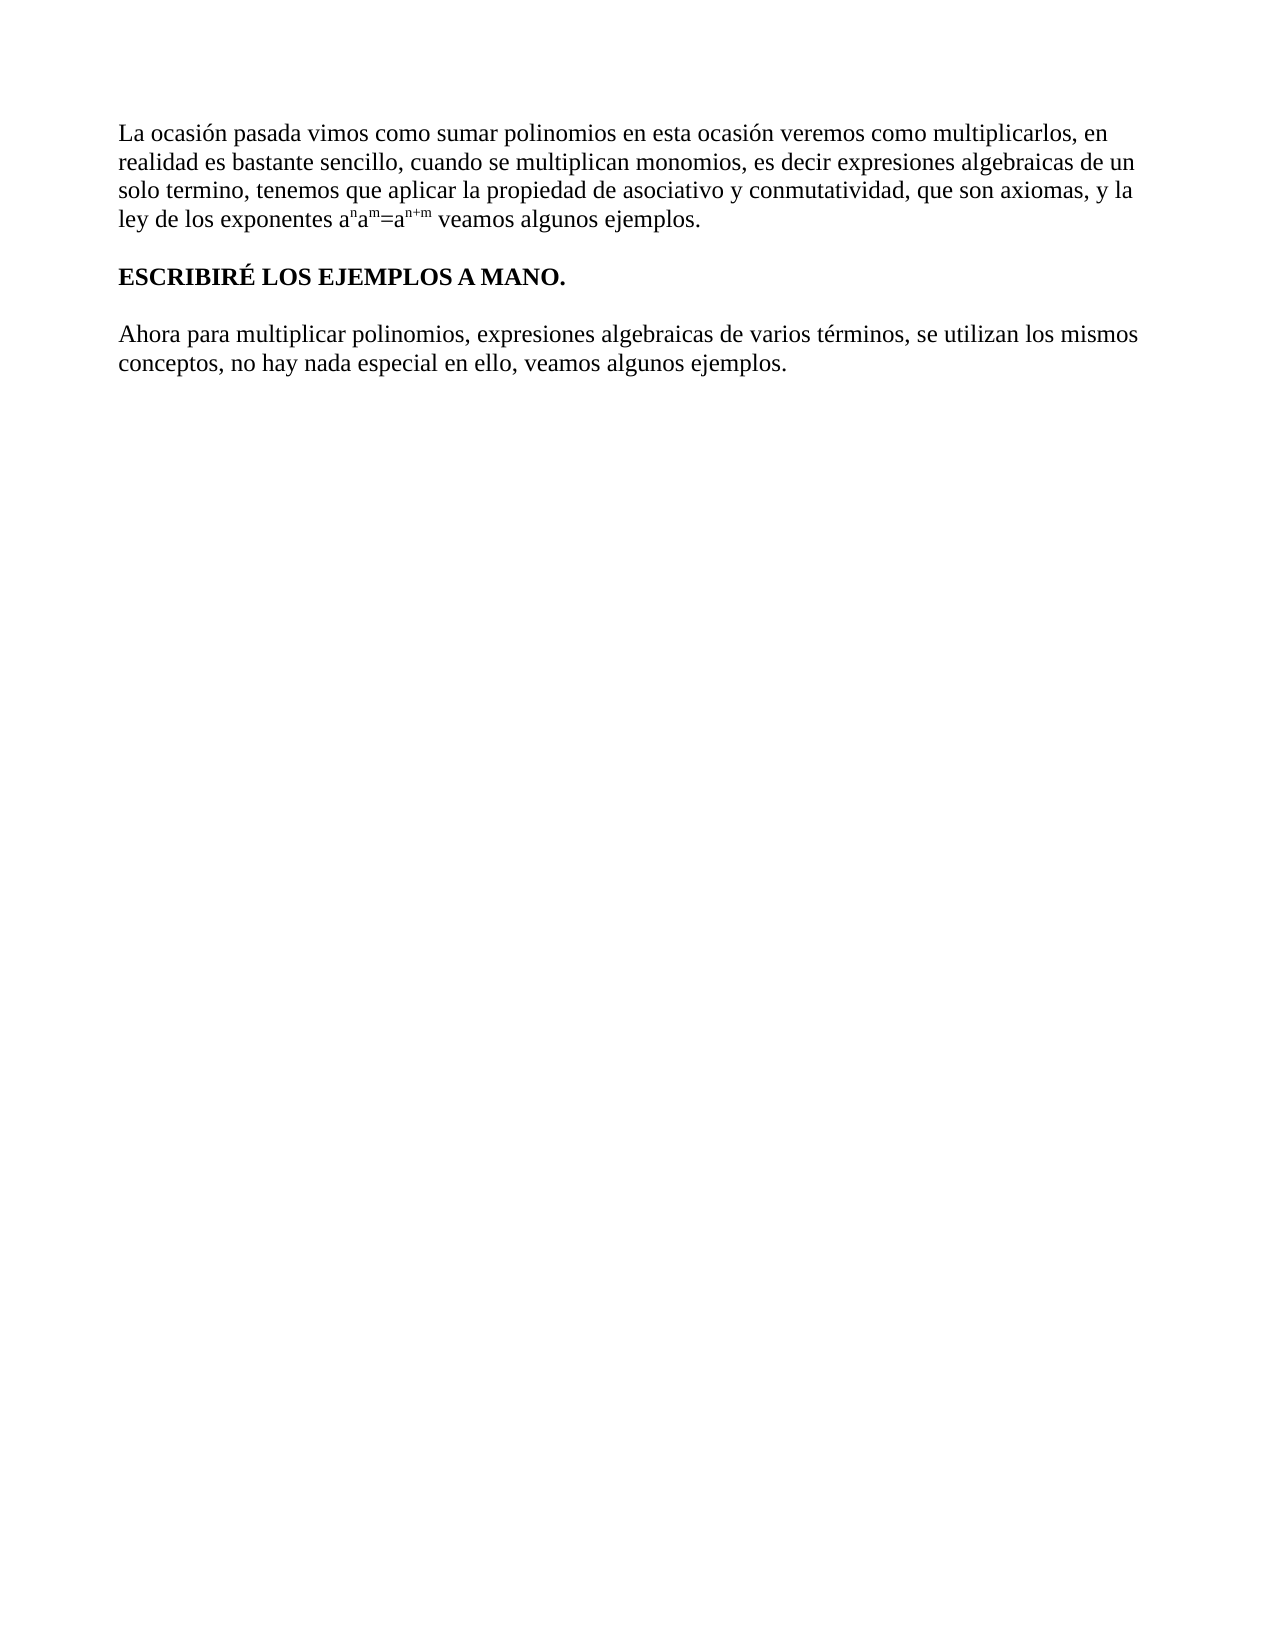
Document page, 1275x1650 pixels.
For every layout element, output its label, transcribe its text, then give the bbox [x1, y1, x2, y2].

text Ahora para multiplicar polinomios, expresiones algebraicas de varios términos, se utilizan los mismos conceptos, no hay nada especial en ello, veamos algunos ejemplos. [118, 319, 1157, 377]
text ESCRIBIRÉ LOS EJEMPLOS A MANO. [118, 262, 1157, 291]
text La ocasión pasada vimos como sumar polinomios en esta ocasión veremos como multiplicarlos, en realidad es bastante sencillo, cuando se multiplican monomios, es decir expresiones algebraicas de un solo termino, tenemos que aplicar la propiedad de asociativo y conmutatividad, que son axiomas, y la ley de los exponentes anam=an+m veamos algunos ejemplos. [118, 118, 1157, 233]
